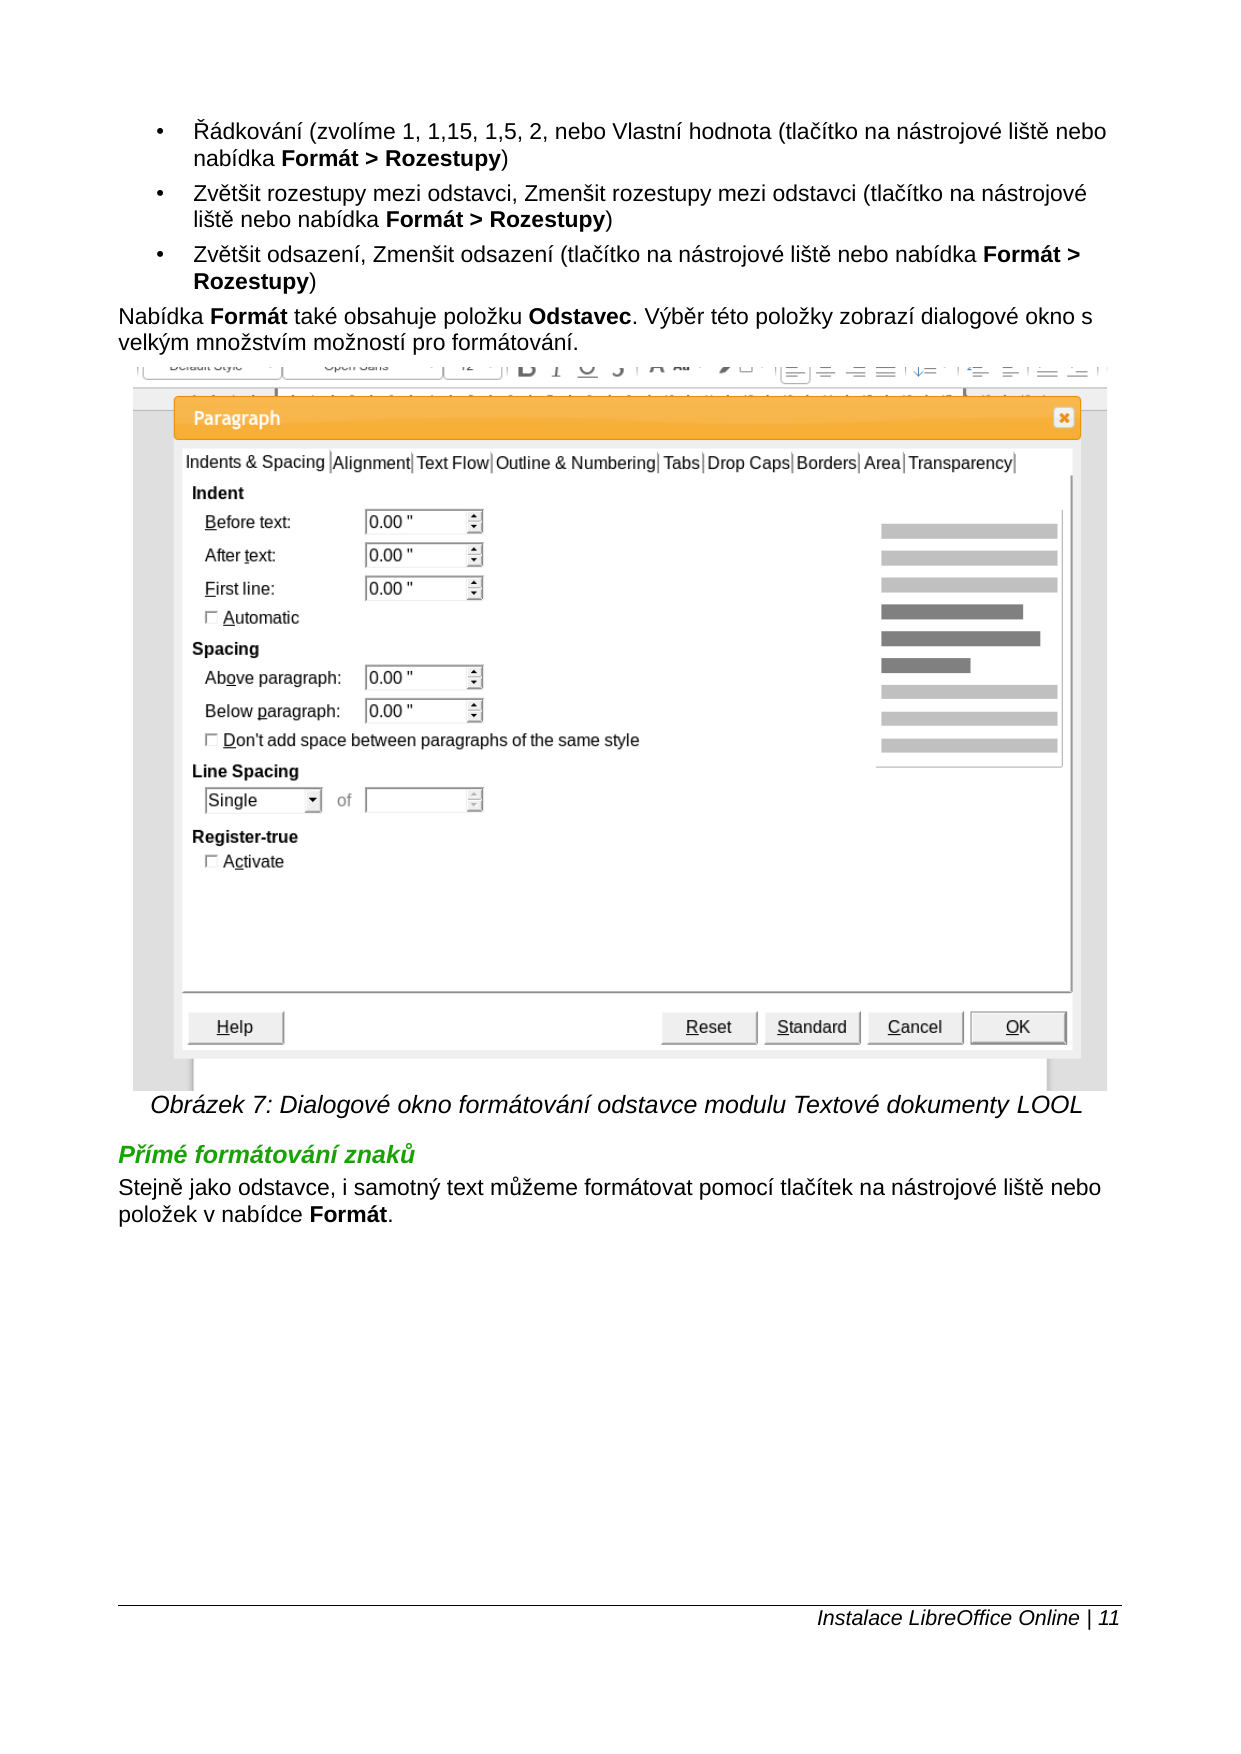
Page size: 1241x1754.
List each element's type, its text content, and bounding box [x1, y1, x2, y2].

list Zvětšit rozestupy mezi odstavci, Zmenšit rozestupy mezi odstavci (tlačítko na nástrojové liště nebo nabídka Formát > Rozestupy) [156, 180, 1122, 232]
list Zvětšit odsazení, Zmenšit odsazení (tlačítko na nástrojové liště nebo nabídka Formát > Rozestupy) [156, 241, 1122, 294]
list Nabídka Formát také obsahuje položku Odstavec. Výběr této položky zobrazí dialogové okno s velkým množstvím možností pro formátování. [118, 303, 1122, 356]
list Řádkování (zvolíme 1, 1,15, 1,5, 2, nebo Vlastní hodnota (tlačítko na nástrojové liště nebo nabídka Formát > Rozestupy) [156, 118, 1122, 171]
picture [133, 367, 1108, 1091]
text Stejně jako odstavce, i samotný text můžeme formátovat pomocí tlačítek na nástrojové liště nebo položek v nabídce Formát. [118, 1174, 1122, 1227]
subtitle Přímé formátování znaků [118, 1139, 1122, 1168]
text Obrázek 7: Dialogové okno formátování odstavce modulu Textové dokumenty LOOL [123, 367, 1117, 1119]
